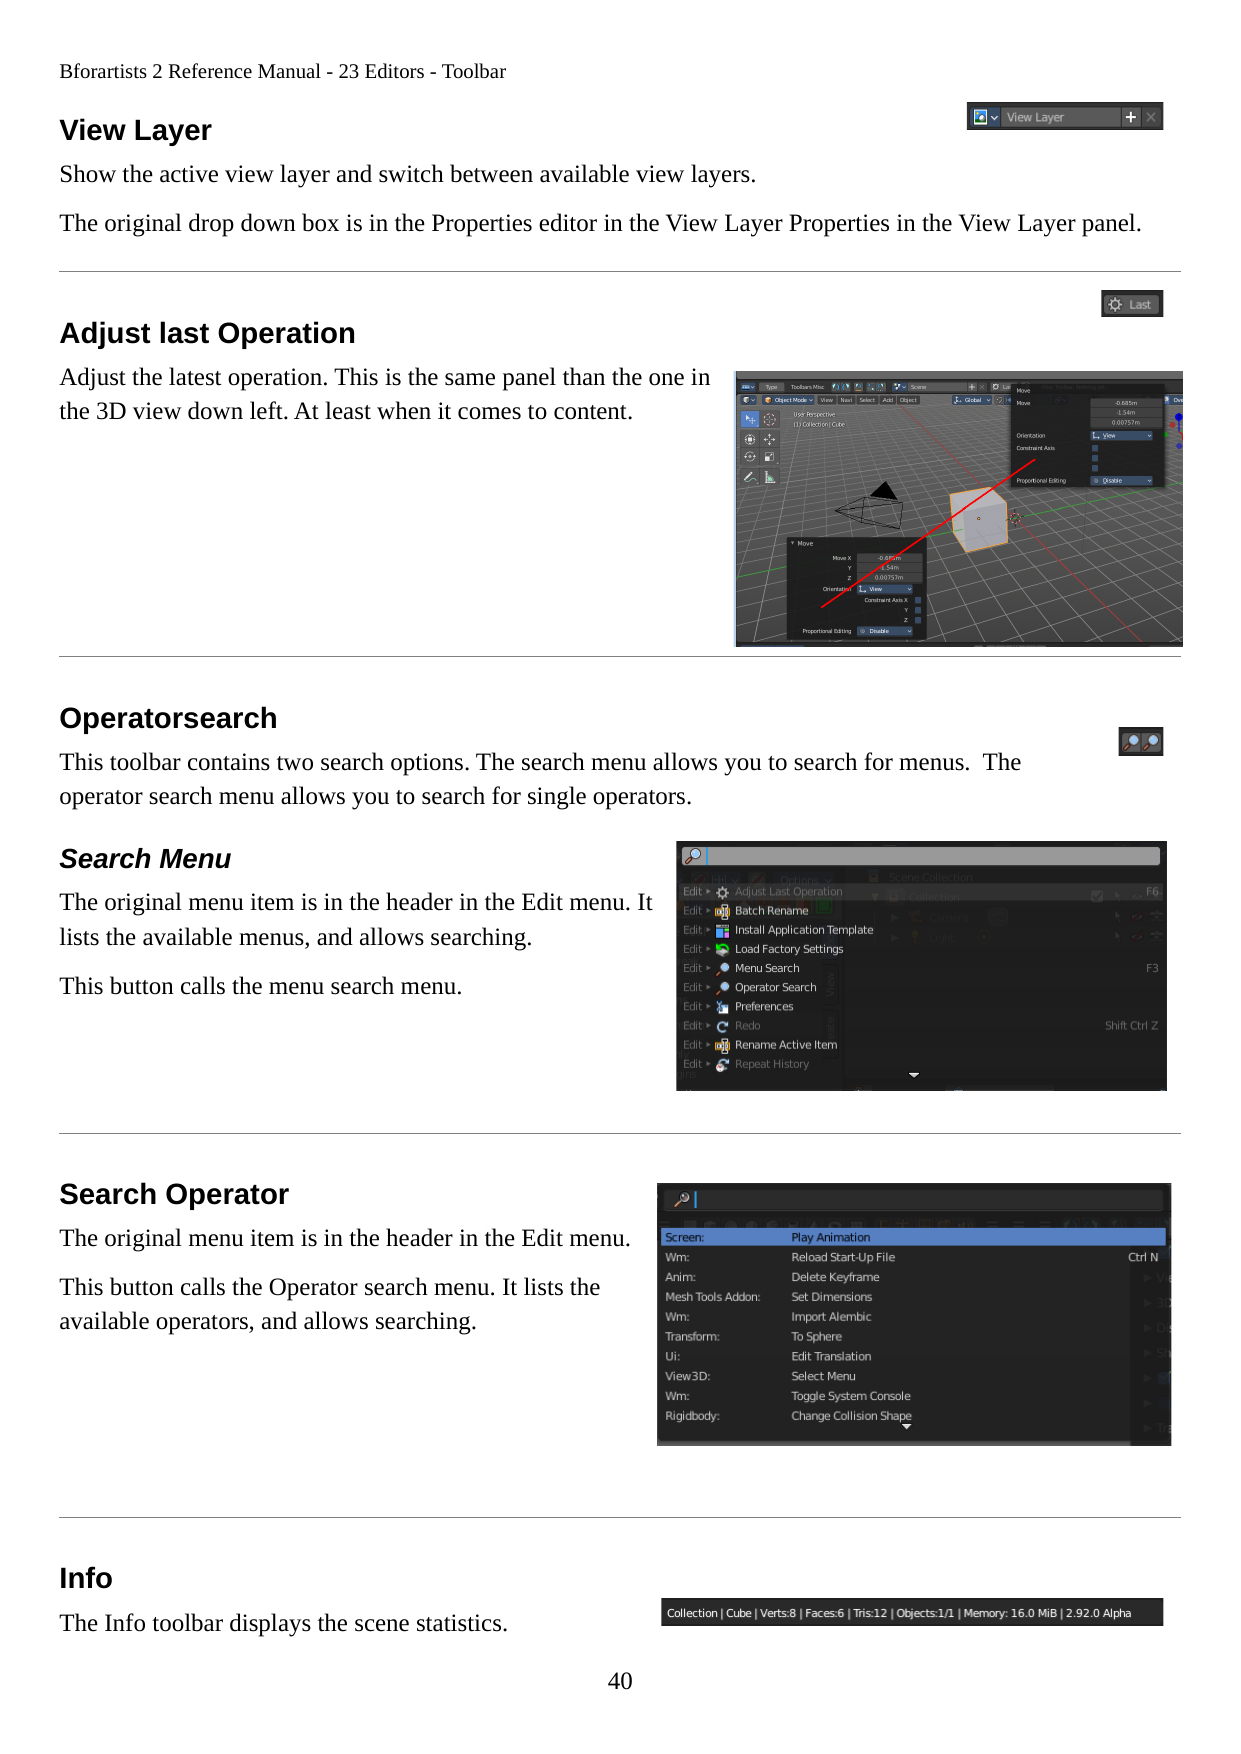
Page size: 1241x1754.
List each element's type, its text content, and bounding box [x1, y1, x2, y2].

subtitle Info [59, 1561, 1181, 1595]
subtitle Adjust last Operation [59, 316, 1181, 349]
text This button calls the menu search menu. [59, 971, 676, 999]
subtitle Search Operator [59, 1177, 1181, 1210]
text This toolbar contains two search options. The search menu allows you to search for menus. The operator search menu allows you to search for single operators. [59, 747, 1181, 810]
picture [676, 841, 1167, 1091]
text The original menu item is in the header in the Edit menu. It lists the available menus, and allows searching. [59, 887, 676, 950]
subtitle [1167, 843, 1181, 875]
text This button calls the Operator search menu. It lists the available operators, and allows searching. [59, 1272, 657, 1335]
text The original menu item is in the header in the Edit menu. [59, 1223, 657, 1252]
subtitle Search Menu [59, 843, 676, 875]
picture [1118, 727, 1164, 756]
picture [966, 102, 1164, 130]
subtitle Operatorsearch [59, 701, 1181, 734]
picture [1101, 290, 1164, 317]
picture [661, 1598, 1164, 1626]
text Show the active view layer and switch between available view layers. [59, 159, 1181, 188]
text Adjust the latest operation. This is the same panel than the one in the 3D view down left. At least when it comes to content. [59, 362, 1181, 425]
text The original drop down box is in the Properties editor in the View Layer Properties in the View Layer panel. [59, 208, 1181, 237]
text The Info toolbar displays the scene statistics. [59, 1608, 1181, 1636]
subtitle View Layer [59, 113, 1181, 146]
picture [657, 1183, 1172, 1446]
picture [733, 371, 1183, 647]
